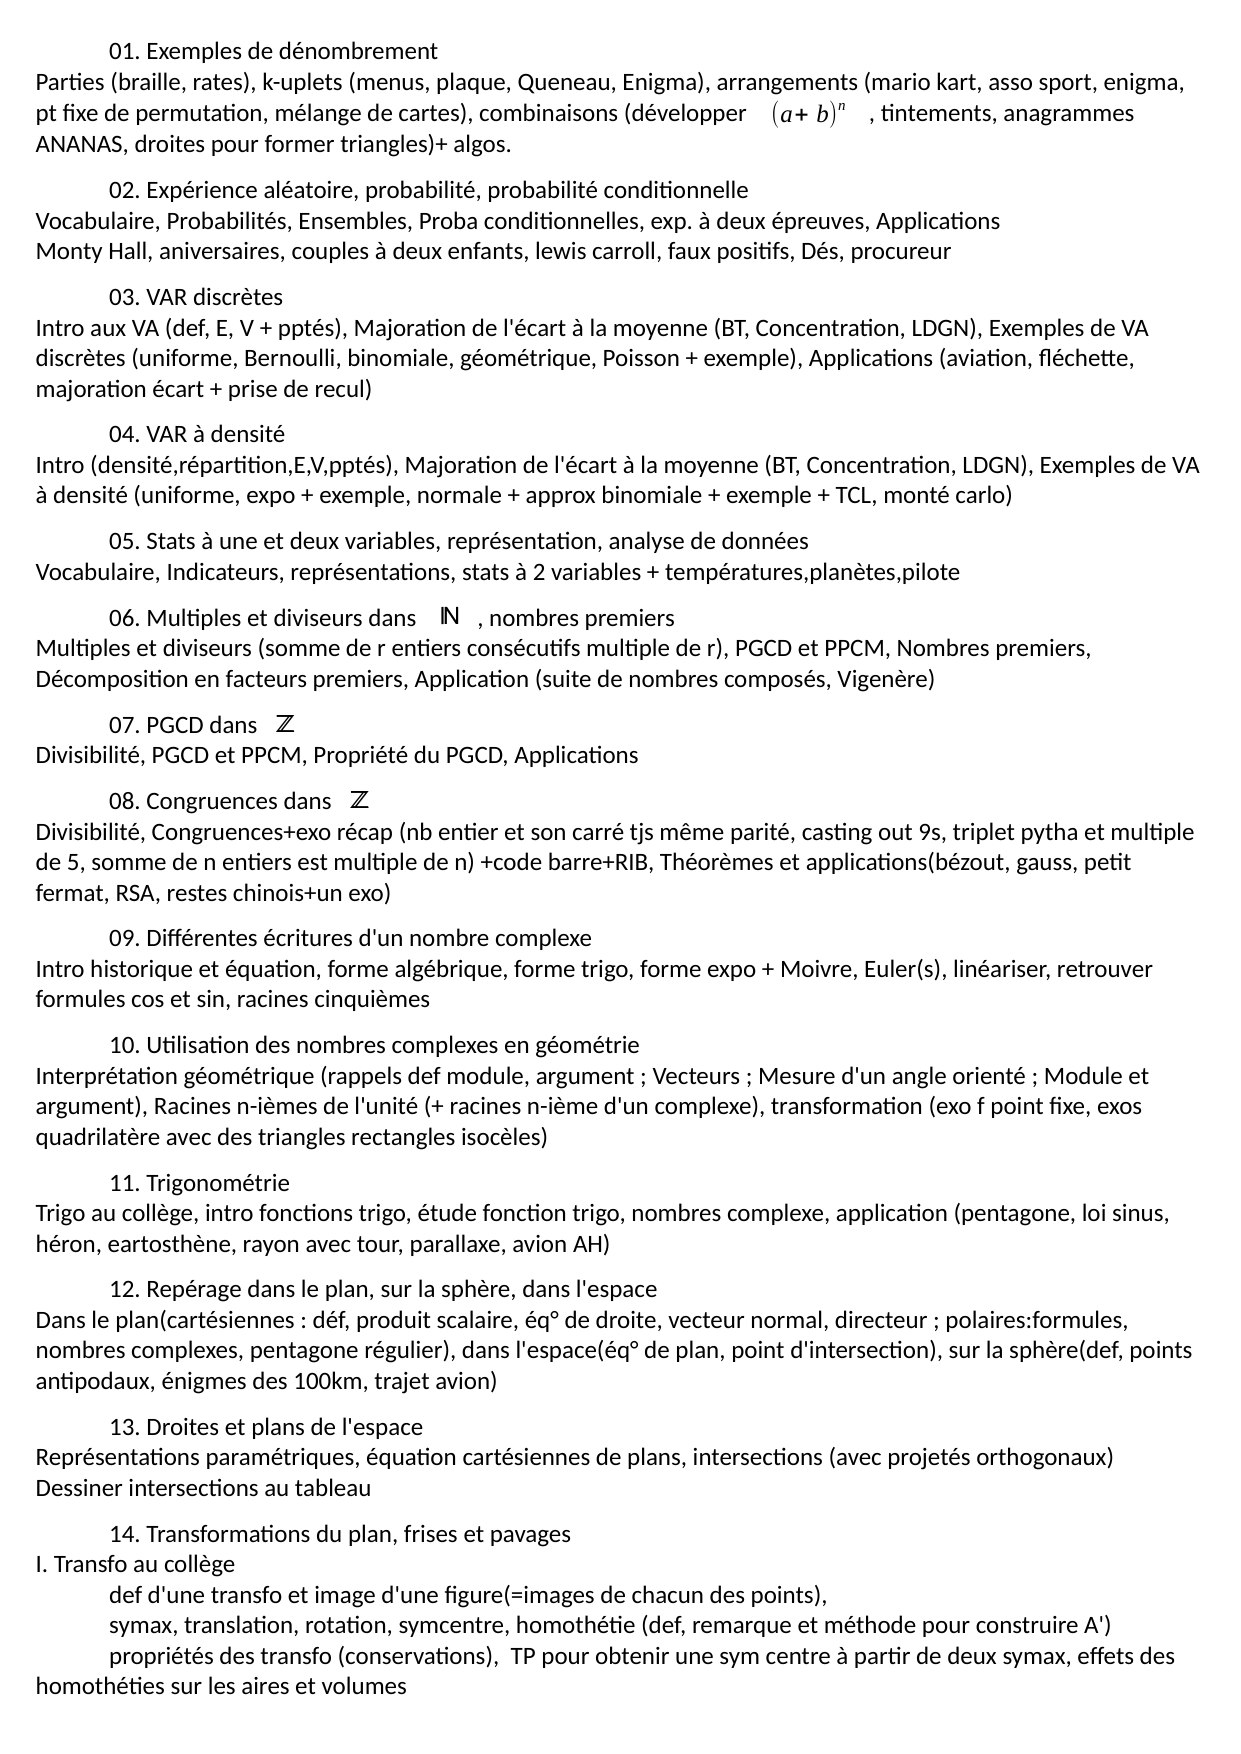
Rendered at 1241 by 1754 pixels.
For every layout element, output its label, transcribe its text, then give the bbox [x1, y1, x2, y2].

text Parties (braille, rates), k-uplets (menus, plaque, Queneau, Enigma), arrangements (mario kart, asso sport, enigma, pt fixe de permutation, mélange de cartes), combinaisons (développer , tintements, anagrammes ANANAS, droites pour former triangles)+ algos. [35, 66, 1205, 159]
text 03. VAR discrètes [35, 281, 1205, 312]
text Représentations paramétriques, équation cartésiennes de plans, intersections (avec projetés orthogonaux) [35, 1442, 1205, 1472]
text 13. Droites et plans de l'espace [35, 1411, 1205, 1442]
text Interprétation géométrique (rappels def module, argument ; Vecteurs ; Mesure d'un angle orienté ; Module et argument), Racines n-ièmes de l'unité (+ racines n-ième d'un complexe), transformation (exo f point fixe, exos quadrilatère avec des triangles rectangles isocèles) [35, 1060, 1205, 1151]
text Dans le plan(cartésiennes : déf, produit scalaire, éq° de droite, vecteur normal, directeur ; polaires:formules, nombres complexes, pentagone régulier), dans l'espace(éq° de plan, point d'intersection), sur la sphère(def, points antipodaux, énigmes des 100km, trajet avion) [35, 1304, 1205, 1396]
text 11. Trigonométrie [35, 1167, 1205, 1197]
text Dessiner intersections au tableau [35, 1472, 1205, 1503]
text 01. Exemples de dénombrement [35, 35, 1205, 66]
text propriétés des transfo (conservations), TP pour obtenir une sym centre à partir de deux symax, effets des homothéties sur les aires et volumes [35, 1640, 1205, 1701]
text def d'une transfo et image d'une figure(=images de chacun des points), [35, 1579, 1205, 1609]
text Trigo au collège, intro fonctions trigo, étude fonction trigo, nombres complexe, application (pentagone, loi sinus, héron, eartosthène, rayon avec tour, parallaxe, avion AH) [35, 1197, 1205, 1258]
text I. Transfo au collège [35, 1548, 1205, 1579]
text 05. Stats à une et deux variables, représentation, analyse de données [35, 526, 1205, 556]
text Monty Hall, aniversaires, couples à deux enfants, lewis carroll, faux positifs, Dés, procureur [35, 235, 1205, 266]
text 07. PGCD dans [35, 709, 1205, 739]
text Vocabulaire, Indicateurs, représentations, stats à 2 variables + températures,planètes,pilote [35, 556, 1205, 587]
text Intro (densité,répartition,E,V,pptés), Majoration de l'écart à la moyenne (BT, Concentration, LDGN), Exemples de VA à densité (uniforme, expo + exemple, normale + approx binomiale + exemple + TCL, monté carlo) [35, 449, 1205, 510]
text Intro aux VA (def, E, V + pptés), Majoration de l'écart à la moyenne (BT, Concentration, LDGN), Exemples de VA discrètes (uniforme, Bernoulli, binomiale, géométrique, Poisson + exemple), Applications (aviation, fléchette, majoration écart + prise de recul) [35, 312, 1205, 403]
text Divisibilité, PGCD et PPCM, Propriété du PGCD, Applications [35, 739, 1205, 770]
text 10. Utilisation des nombres complexes en géométrie [35, 1029, 1205, 1060]
text Multiples et diviseurs (somme de r entiers consécutifs multiple de r), PGCD et PPCM, Nombres premiers, Décomposition en facteurs premiers, Application (suite de nombres composés, Vigenère) [35, 632, 1205, 693]
text Intro historique et équation, forme algébrique, forme trigo, forme expo + Moivre, Euler(s), linéariser, retrouver formules cos et sin, racines cinquièmes [35, 953, 1205, 1014]
text 08. Congruences dans [35, 785, 1205, 816]
text 09. Différentes écritures d'un nombre complexe [35, 922, 1205, 953]
text 06. Multiples et diviseurs dans , nombres premiers [35, 602, 1205, 632]
text 04. VAR à densité [35, 419, 1205, 449]
text Divisibilité, Congruences+exo récap (nb entier et son carré tjs même parité, casting out 9s, triplet pytha et multiple de 5, somme de n entiers est multiple de n) +code barre+RIB, Théorèmes et applications(bézout, gauss, petit fermat, RSA, restes chinois+un exo) [35, 816, 1205, 907]
text 12. Repérage dans le plan, sur la sphère, dans l'espace [35, 1274, 1205, 1304]
text 14. Transformations du plan, frises et pavages [35, 1518, 1205, 1548]
text 02. Expérience aléatoire, probabilité, probabilité conditionnelle [35, 174, 1205, 205]
text symax, translation, rotation, symcentre, homothétie (def, remarque et méthode pour construire A') [35, 1609, 1205, 1640]
text Vocabulaire, Probabilités, Ensembles, Proba conditionnelles, exp. à deux épreuves, Applications [35, 205, 1205, 235]
